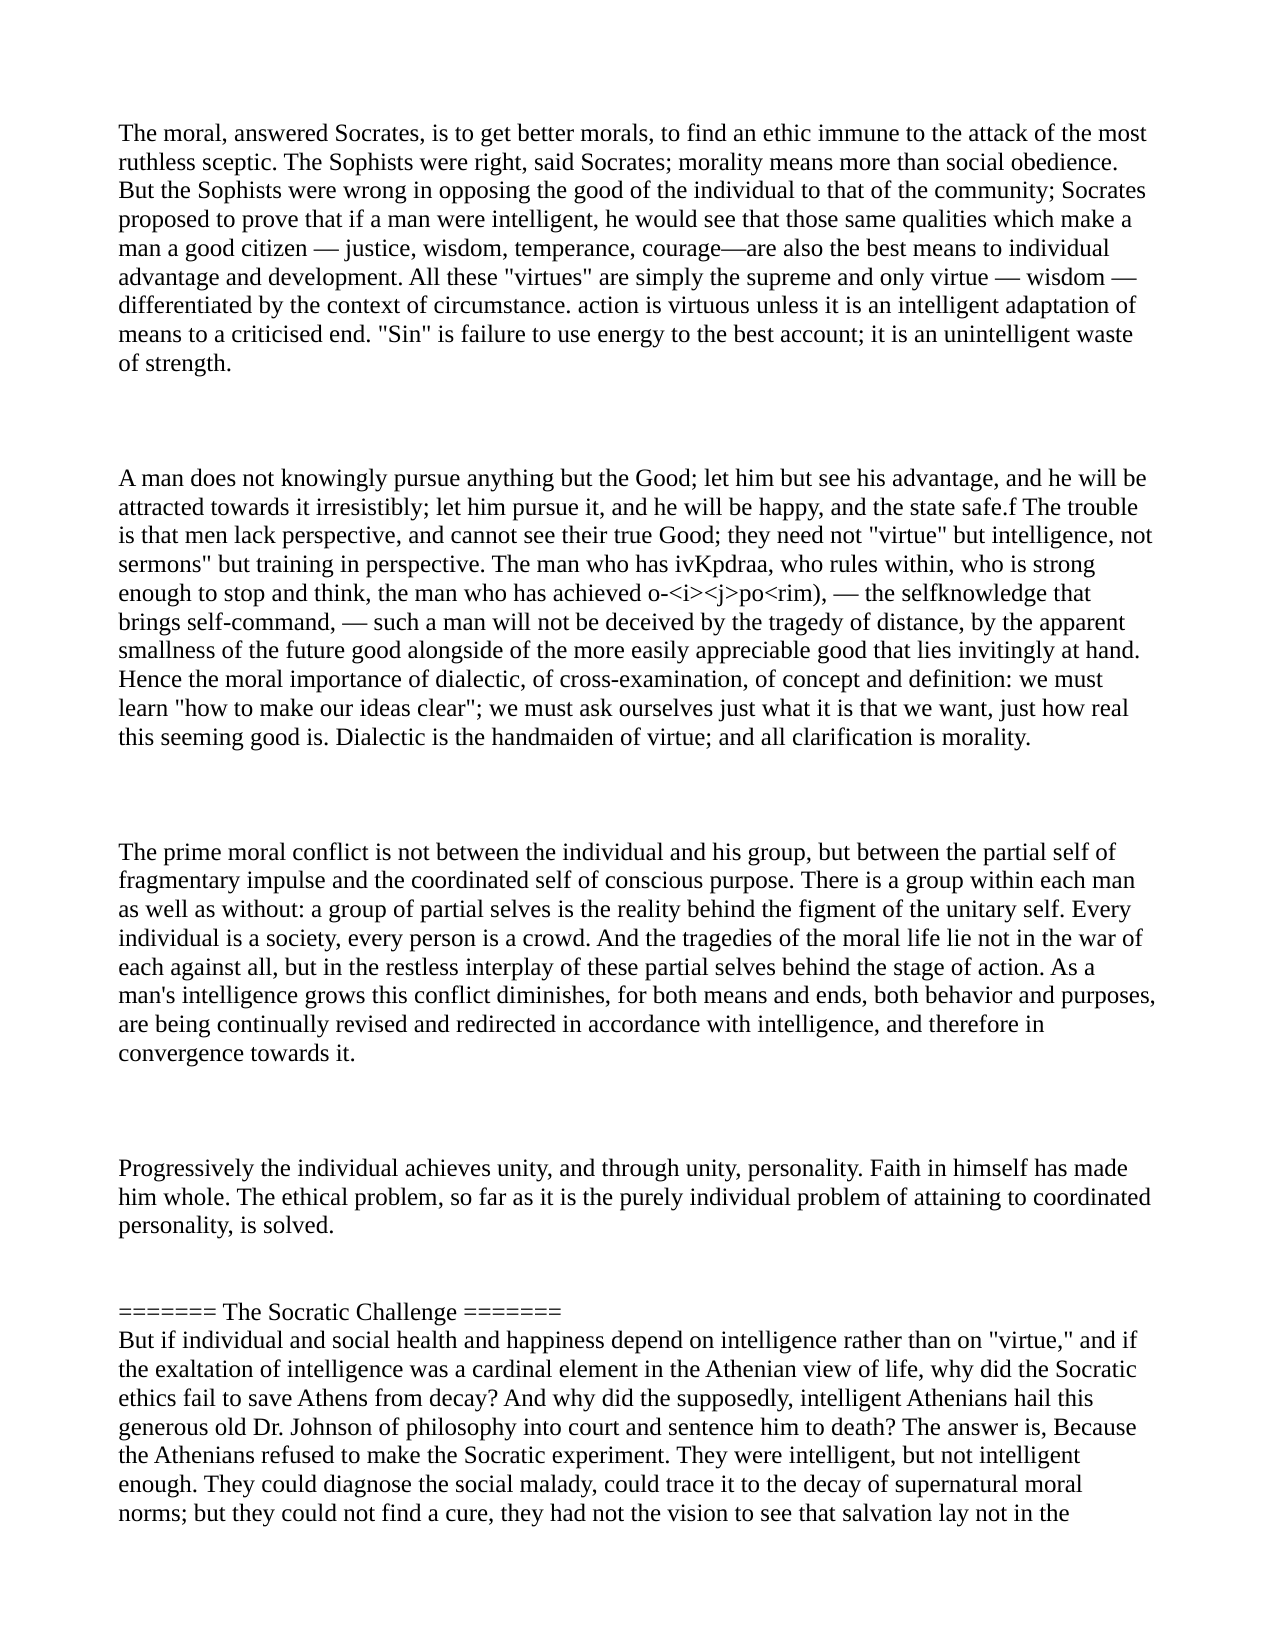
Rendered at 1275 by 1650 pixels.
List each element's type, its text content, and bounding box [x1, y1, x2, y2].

text Progressively the individual achieves unity, and through unity, personality. Faith in himself has made him whole. The ethical problem, so far as it is the purely individual problem of attaining to coordinated personality, is solved. [118, 1153, 1157, 1239]
text The prime moral conflict is not between the individual and his group, but between the partial self of fragmentary impulse and the coordinated self of conscious purpose. There is a group within each man as well as without: a group of partial selves is the reality behind the figment of the unitary self. Every individual is a society, every person is a crowd. And the tragedies of the moral life lie not in the war of each against all, but in the restless interplay of these partial selves behind the stage of action. As a man's intelligence grows this conflict diminishes, for both means and ends, both behavior and purposes, are being continually revised and redirected in accordance with intelligence, and therefore in convergence towards it. [118, 837, 1157, 1067]
text A man does not knowingly pursue anything but the Good; let him but see his advantage, and he will be attracted towards it irresistibly; let him pursue it, and he will be happy, and the state safe.f The trouble is that men lack perspective, and cannot see their true Good; they need not "virtue" but intelligence, not sermons" but training in perspective. The man who has ivKpdraa, who rules within, who is strong enough to stop and think, the man who has achieved o-<i><j>po<rim), — the selfknowledge that brings self-command, — such a man will not be deceived by the tragedy of distance, by the apparent smallness of the future good alongside of the more easily appreciable good that lies invitingly at hand. Hence the moral importance of dialectic, of cross-examination, of concept and definition: we must learn "how to make our ideas clear"; we must ask ourselves just what it is that we want, just how real this seeming good is. Dialectic is the handmaiden of virtue; and all clarification is morality. [118, 463, 1157, 751]
text But if individual and social health and happiness depend on intelligence rather than on "virtue," and if the exaltation of intelligence was a cardinal element in the Athenian view of life, why did the Socratic ethics fail to save Athens from decay? And why did the supposedly, intelligent Athenians hail this generous old Dr. Johnson of philosophy into court and sentence him to death? The answer is, Because the Athenians refused to make the Socratic experiment. They were intelligent, but not intelligent enough. They could diagnose the social malady, could trace it to the decay of supernatural moral norms; but they could not find a cure, they had not the vision to see that salvation lay not in the [118, 1326, 1157, 1527]
text ======= The Socratic Challenge ======= [118, 1297, 1157, 1326]
text The moral, answered Socrates, is to get better morals, to find an ethic immune to the attack of the most ruthless sceptic. The Sophists were right, said Socrates; morality means more than social obedience. But the Sophists were wrong in opposing the good of the individual to that of the community; Socrates proposed to prove that if a man were intelligent, he would see that those same qualities which make a man a good citizen — justice, wisdom, temperance, courage—are also the best means to individual advantage and development. All these "virtues" are simply the supreme and only virtue — wisdom — differentiated by the context of circumstance. action is virtuous unless it is an intelligent adaptation of means to a criticised end. "Sin" is failure to use energy to the best account; it is an unintelligent waste of strength. [118, 118, 1157, 377]
